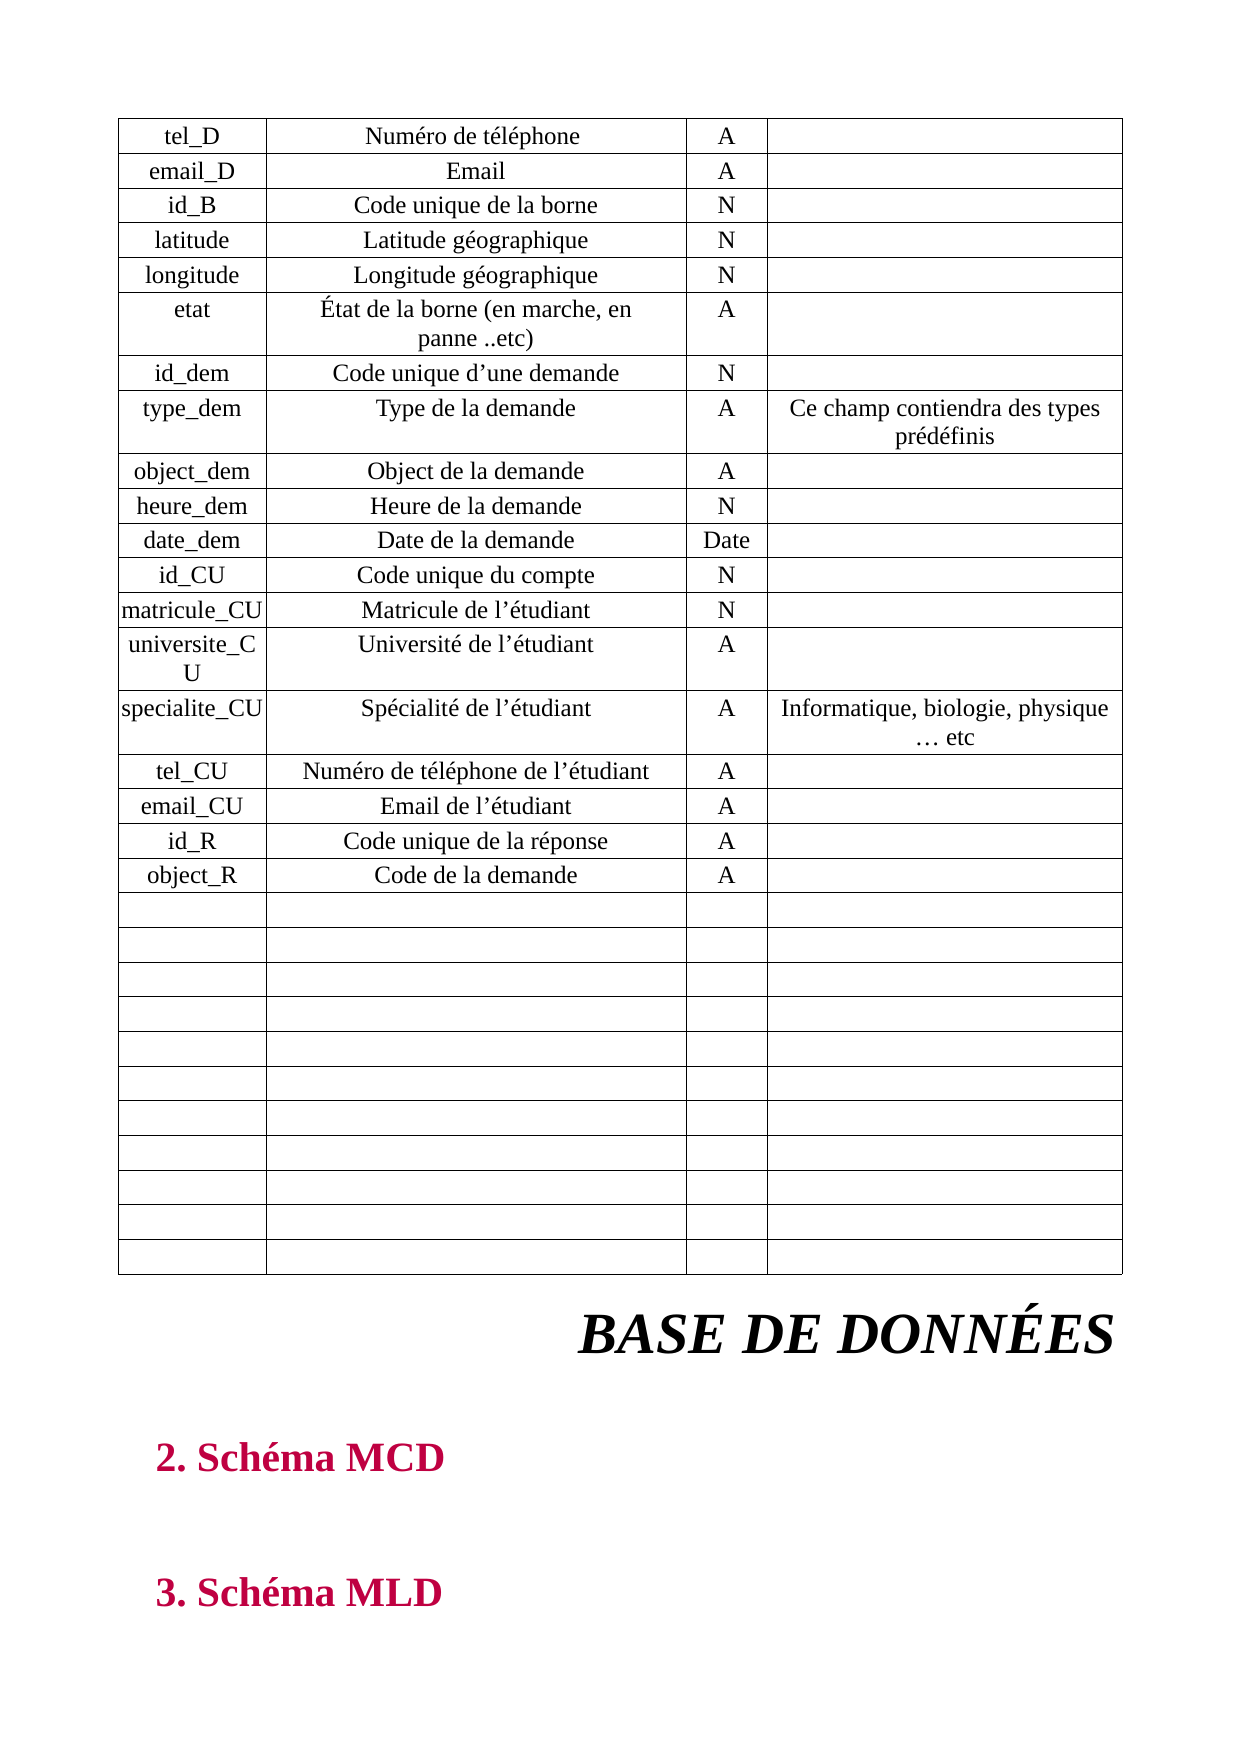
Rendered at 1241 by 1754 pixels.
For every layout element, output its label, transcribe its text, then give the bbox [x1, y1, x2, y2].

table_cell [768, 1171, 1122, 1204]
table_cell [768, 119, 1122, 153]
table_cell etat [119, 293, 266, 355]
table_cell [119, 997, 266, 1031]
table_cell universite_CU [119, 628, 266, 690]
table_cell [267, 1032, 686, 1066]
table_cell email_D [119, 154, 266, 187]
table_cell N [687, 593, 767, 627]
table_cell [687, 963, 767, 996]
table_cell N [687, 189, 767, 222]
table_cell Informatique, biologie, physique … etc [768, 691, 1122, 753]
table_cell tel_D [119, 119, 266, 153]
table_cell id_dem [119, 356, 266, 390]
table_cell Code unique de la réponse [267, 824, 686, 857]
table_cell [768, 223, 1122, 257]
table_cell A [687, 789, 767, 823]
table_cell Object de la demande [267, 454, 686, 488]
table_cell Longitude géographique [267, 258, 686, 292]
table_cell [687, 1171, 767, 1204]
table_cell [119, 1032, 266, 1066]
table_cell email_CU [119, 789, 266, 823]
table_cell Spécialité de l’étudiant [267, 691, 686, 753]
table_cell [768, 489, 1122, 522]
table_cell A [687, 824, 767, 857]
table_cell [768, 963, 1122, 996]
table_cell [119, 1136, 266, 1170]
table_cell [687, 1205, 767, 1239]
table_cell [768, 258, 1122, 292]
table_cell A [687, 293, 767, 355]
table_cell A [687, 454, 767, 488]
table_cell A [687, 859, 767, 892]
table_cell N [687, 558, 767, 592]
table_cell Email [267, 154, 686, 187]
table_cell [687, 1101, 767, 1135]
table_cell specialite_CU [119, 691, 266, 753]
table_cell Code unique du compte [267, 558, 686, 592]
table_cell [119, 1240, 266, 1274]
table_cell [768, 859, 1122, 892]
table_cell Université de l’étudiant [267, 628, 686, 690]
table_cell [687, 1067, 767, 1100]
table_cell [768, 1067, 1122, 1100]
table_cell [687, 1240, 767, 1274]
table_cell Date de la demande [267, 524, 686, 557]
subtitle Schéma MLD [155, 1568, 1122, 1616]
table_cell date_dem [119, 524, 266, 557]
table_cell A [687, 755, 767, 788]
table_cell heure_dem [119, 489, 266, 522]
table_cell [768, 524, 1122, 557]
table_cell [768, 189, 1122, 222]
table_cell [267, 1067, 686, 1100]
table_cell [267, 1240, 686, 1274]
table_cell État de la borne (en marche, en panne ..etc) [267, 293, 686, 355]
table_cell id_B [119, 189, 266, 222]
table_cell matricule_CU [119, 593, 266, 627]
table_cell N [687, 258, 767, 292]
table_cell Matricule de l’étudiant [267, 593, 686, 627]
table_cell [768, 824, 1122, 857]
table_cell A [687, 119, 767, 153]
table_cell latitude [119, 223, 266, 257]
table_cell [267, 1205, 686, 1239]
table_cell object_dem [119, 454, 266, 488]
table_cell [267, 893, 686, 927]
table_cell longitude [119, 258, 266, 292]
table_cell Type de la demande [267, 391, 686, 453]
table_cell [768, 1032, 1122, 1066]
table_cell [687, 1136, 767, 1170]
table_cell N [687, 356, 767, 390]
table_cell [687, 997, 767, 1031]
table_cell [768, 154, 1122, 187]
table_cell [768, 558, 1122, 592]
table_cell [119, 1101, 266, 1135]
table_cell Heure de la demande [267, 489, 686, 522]
table_cell Email de l’étudiant [267, 789, 686, 823]
table_cell N [687, 223, 767, 257]
table_cell [768, 1205, 1122, 1239]
table_cell Latitude géographique [267, 223, 686, 257]
table_cell A [687, 154, 767, 187]
table_cell id_CU [119, 558, 266, 592]
table_cell [119, 1205, 266, 1239]
table_cell [267, 997, 686, 1031]
table_cell [119, 1171, 266, 1204]
table_cell [768, 789, 1122, 823]
table_cell A [687, 628, 767, 690]
table_cell [768, 928, 1122, 962]
table_cell [267, 963, 686, 996]
table_cell [768, 356, 1122, 390]
table_cell [119, 1067, 266, 1100]
table_cell object_R [119, 859, 266, 892]
table_cell [768, 293, 1122, 355]
table_cell [768, 628, 1122, 690]
table_cell [687, 928, 767, 962]
subtitle Schéma MCD [155, 1432, 1122, 1480]
table_cell [119, 893, 266, 927]
table_cell Code de la demande [267, 859, 686, 892]
table_cell tel_CU [119, 755, 266, 788]
table_cell [768, 593, 1122, 627]
table_cell [267, 1171, 686, 1204]
table_cell [267, 1136, 686, 1170]
table_cell [687, 893, 767, 927]
table_cell Code unique de la borne [267, 189, 686, 222]
table_cell [768, 893, 1122, 927]
table_cell [768, 755, 1122, 788]
table_cell Ce champ contiendra des types prédéfinis [768, 391, 1122, 453]
table_cell Numéro de téléphone de l’étudiant [267, 755, 686, 788]
title BASE DE DONNÉES [118, 1299, 1122, 1366]
table_cell [267, 1101, 686, 1135]
table_cell [768, 1240, 1122, 1274]
table_cell [267, 928, 686, 962]
table_cell [119, 928, 266, 962]
table_cell [687, 1032, 767, 1066]
table_cell id_R [119, 824, 266, 857]
table_cell A [687, 391, 767, 453]
table_cell [768, 997, 1122, 1031]
table_cell type_dem [119, 391, 266, 453]
table_cell [119, 963, 266, 996]
table_cell Date [687, 524, 767, 557]
table_cell [768, 454, 1122, 488]
table_cell Numéro de téléphone [267, 119, 686, 153]
table_cell A [687, 691, 767, 753]
table_cell [768, 1101, 1122, 1135]
table_cell [768, 1136, 1122, 1170]
table_cell Code unique d’une demande [267, 356, 686, 390]
table_cell N [687, 489, 767, 522]
